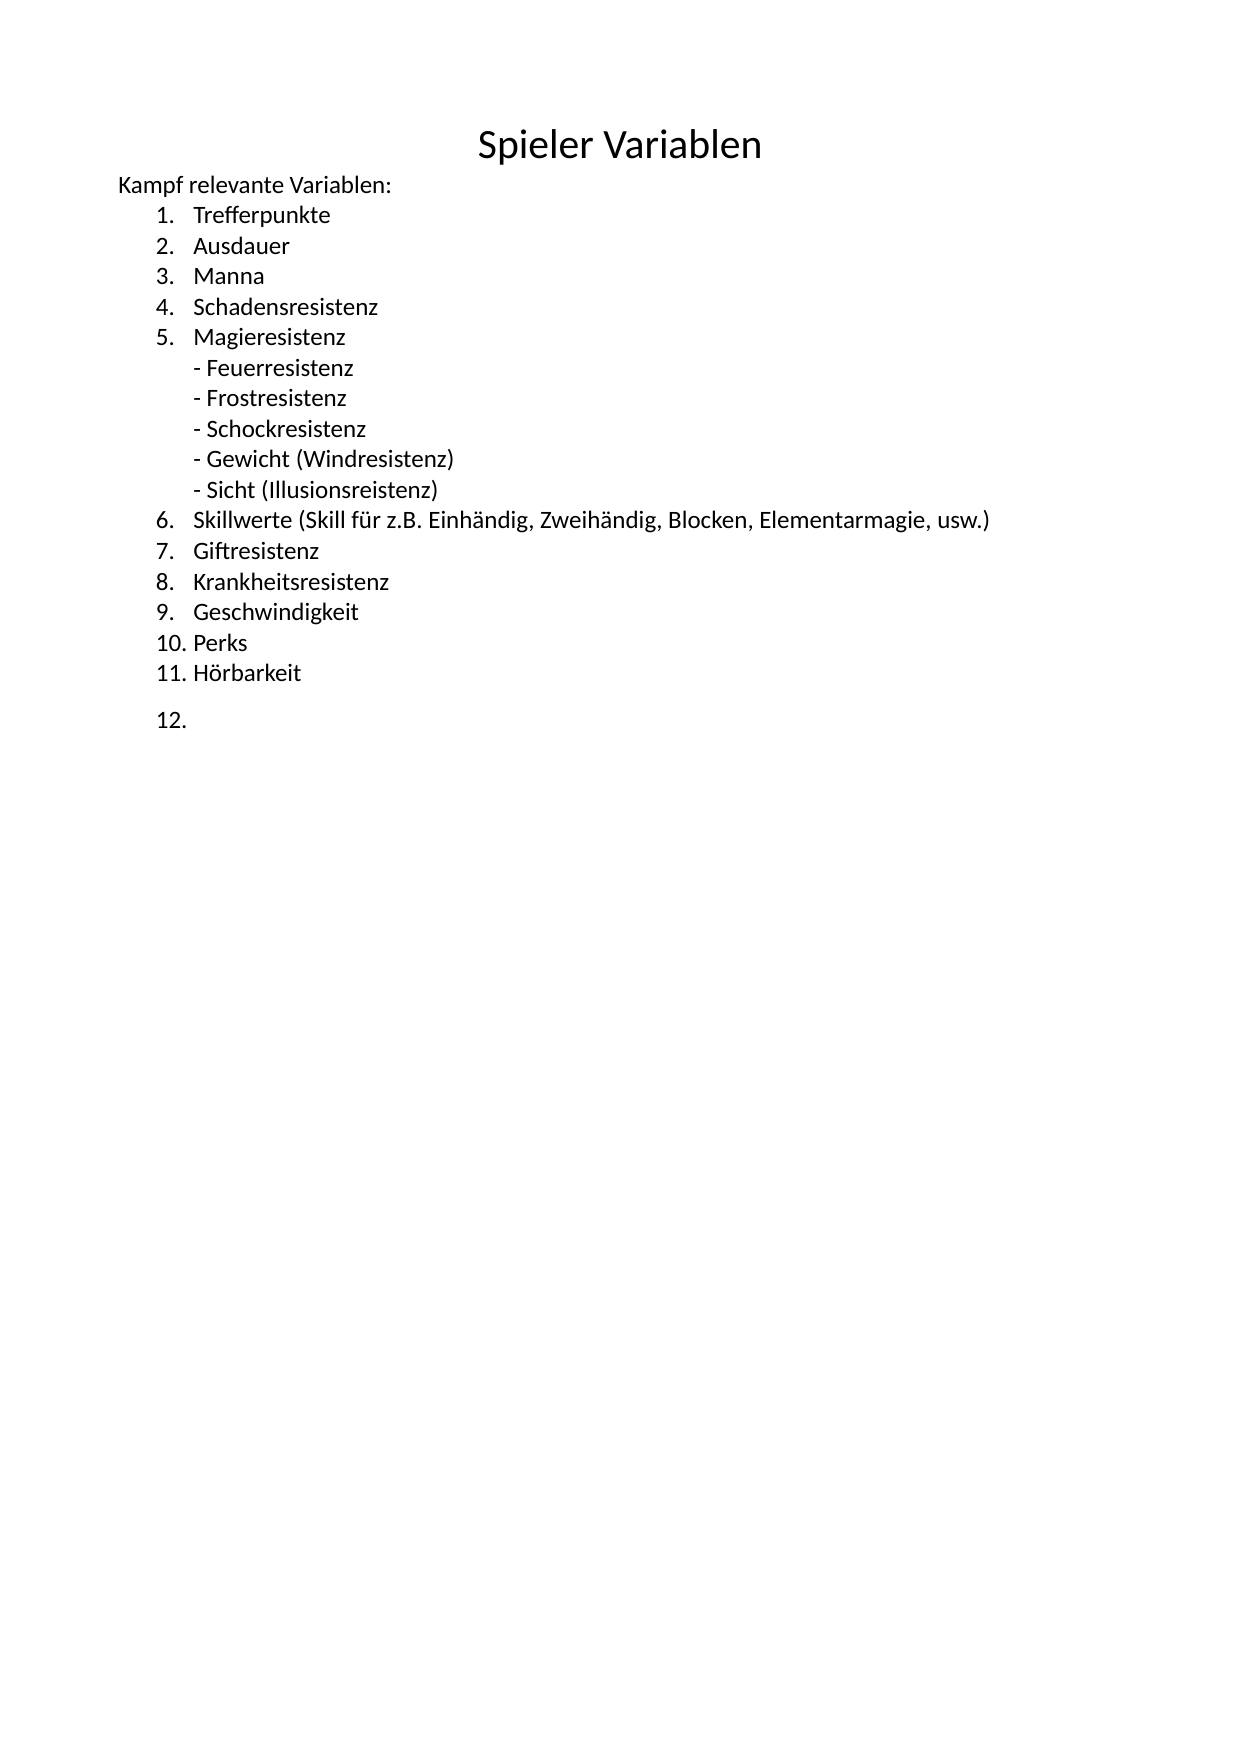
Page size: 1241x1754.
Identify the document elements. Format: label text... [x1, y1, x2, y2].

text Spieler Variablen [118, 118, 1122, 169]
list Hörbarkeit [156, 657, 1122, 688]
list Schadensresistenz [156, 291, 1122, 322]
list Skillwerte (Skill für z.B. Einhändig, Zweihändig, Blocken, Elementarmagie, usw.) [156, 505, 1122, 535]
list - Sicht (Illusionsreistenz) [156, 474, 1122, 505]
list - Schockresistenz [156, 413, 1122, 444]
list - Frostresistenz [156, 383, 1122, 413]
list - Feuerresistenz [156, 352, 1122, 383]
list Giftresistenz [156, 535, 1122, 566]
list Ausdauer [156, 230, 1122, 261]
list - Gewicht (Windresistenz) [156, 444, 1122, 474]
list Manna [156, 261, 1122, 291]
list Trefferpunkte [156, 199, 1122, 230]
list Magieresistenz [156, 322, 1122, 352]
list Krankheitsresistenz [156, 566, 1122, 596]
list Geschwindigkeit [156, 596, 1122, 627]
text Kampf relevante Variablen: [118, 169, 1122, 199]
list Perks [156, 627, 1122, 657]
